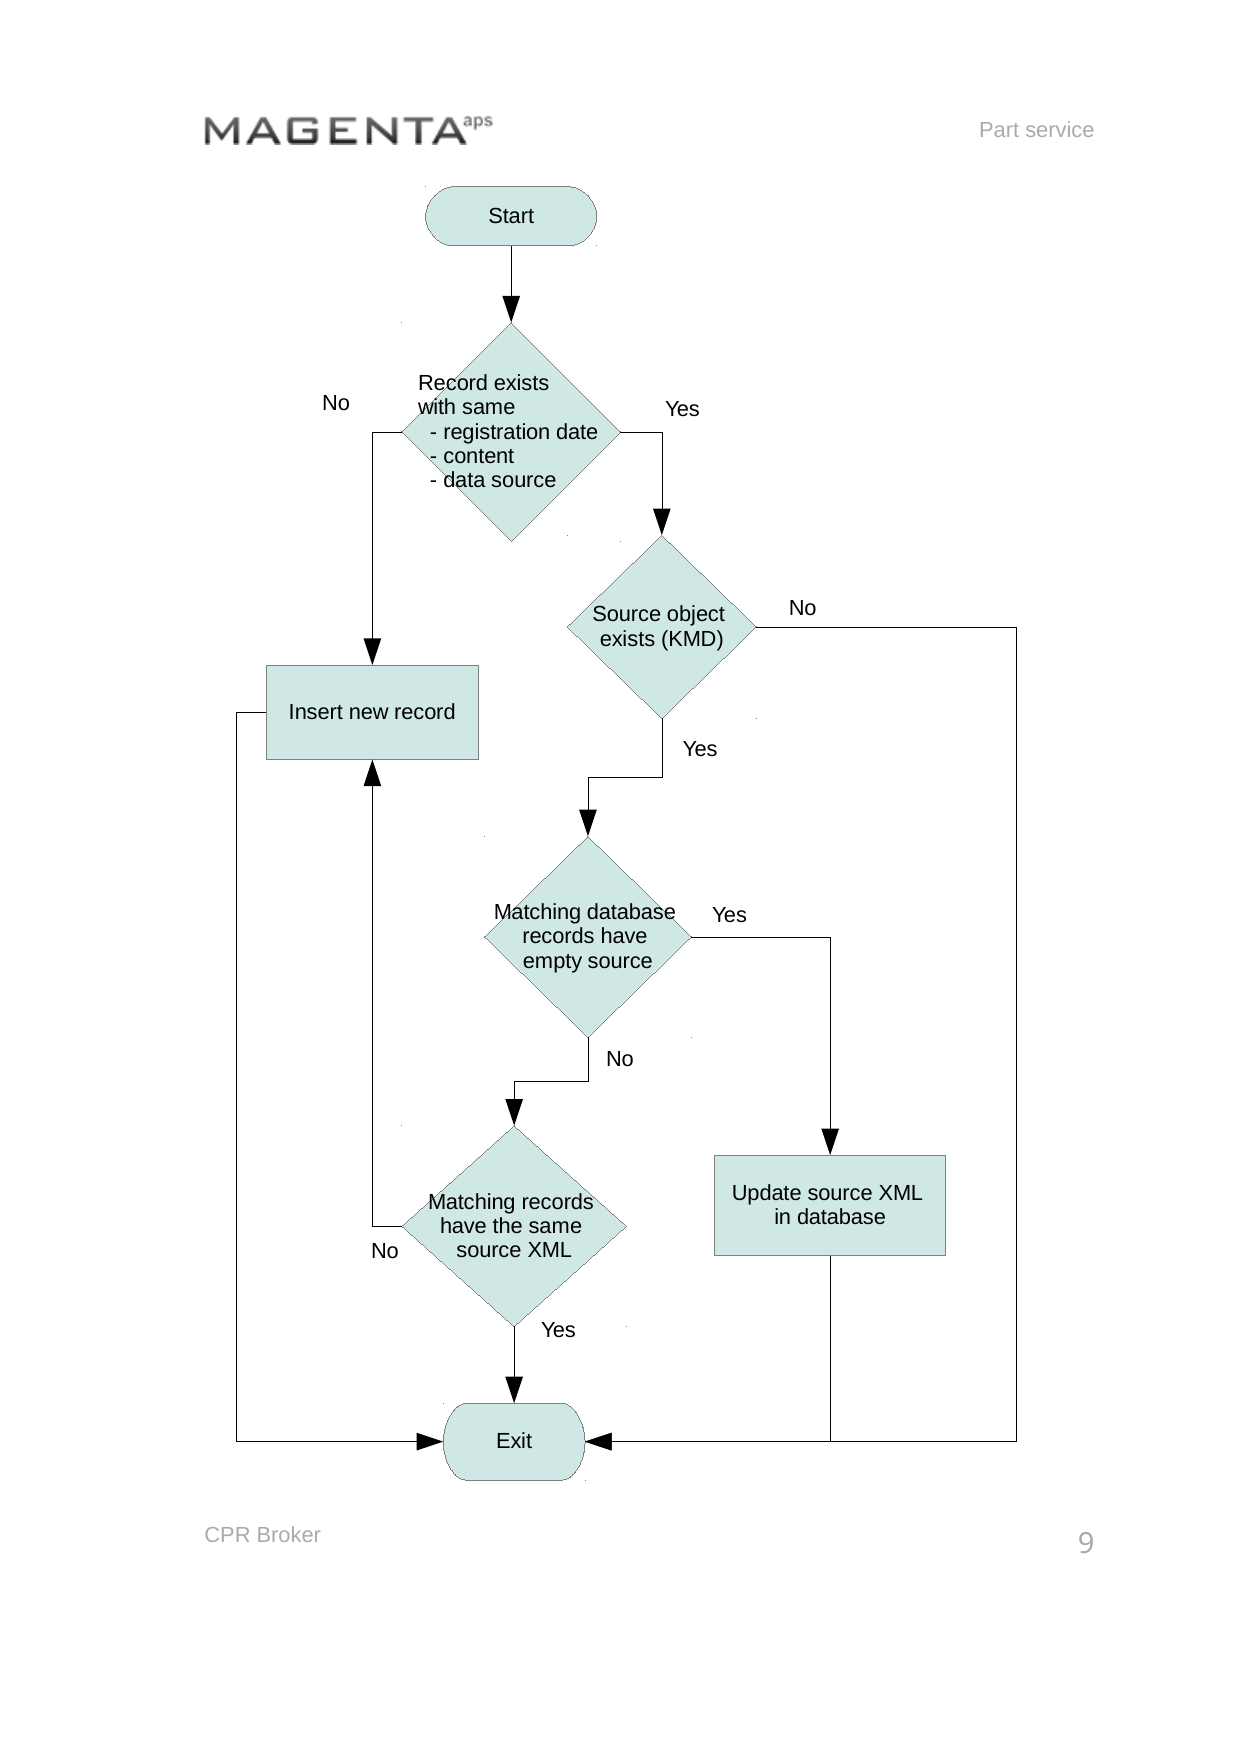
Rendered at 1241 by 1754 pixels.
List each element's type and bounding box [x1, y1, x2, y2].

picture [204, 116, 494, 145]
